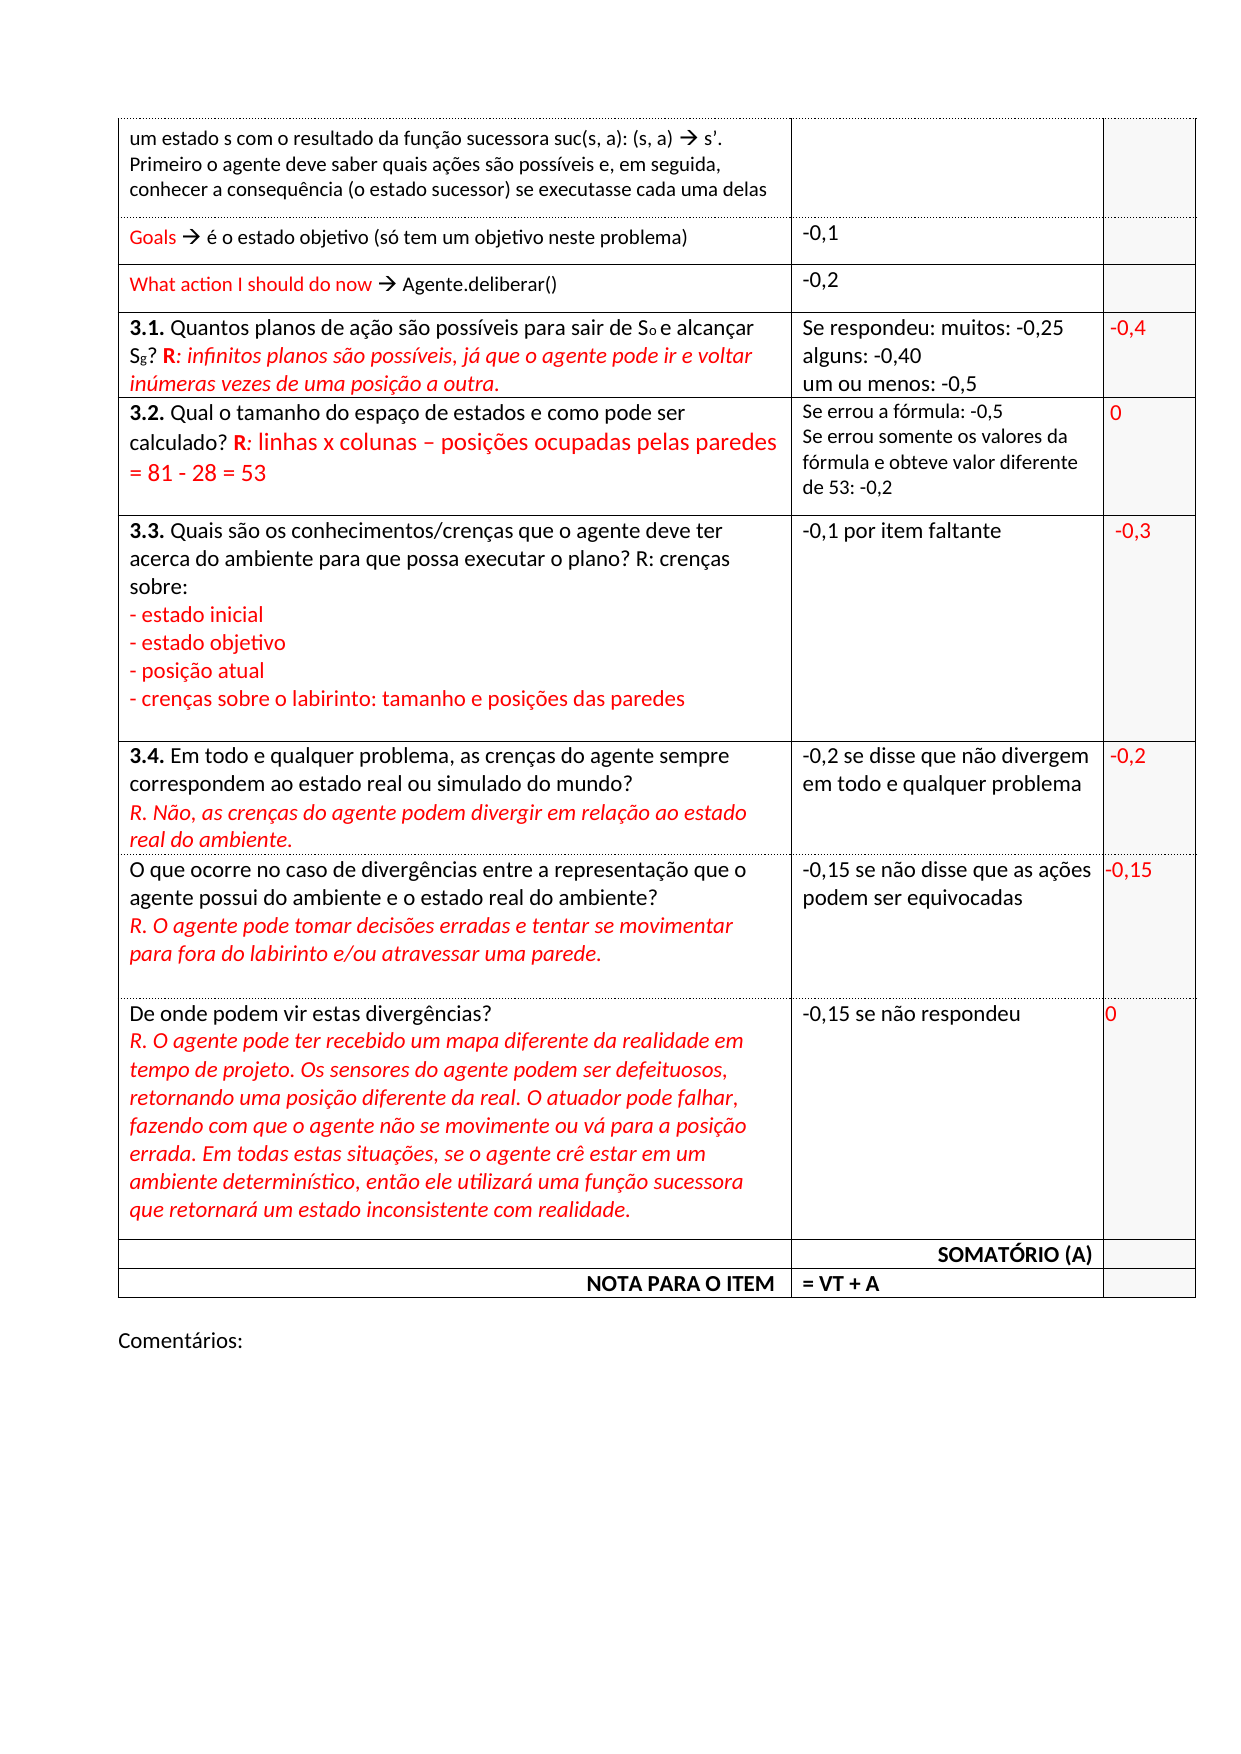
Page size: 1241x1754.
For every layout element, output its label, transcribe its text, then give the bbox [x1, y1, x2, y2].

table_cell [1104, 217, 1195, 264]
table_cell -0,3 [1104, 516, 1195, 741]
table_cell [1104, 118, 1195, 217]
table_cell [792, 118, 1103, 217]
table_cell Se errou a fórmula: -0,5 Se errou somente os valores da fórmula e obteve valor diferente de 53: -0,2 [792, 398, 1103, 515]
table_cell 3.3. Quais são os conhecimentos/crenças que o agente deve ter acerca do ambiente para que possa executar o plano? R: crenças sobre: - estado inicial - estado objetivo - posição atual - crenças sobre o labirinto: tamanho e posições das paredes [119, 516, 791, 741]
table_cell O que ocorre no caso de divergências entre a representação que o agente possui do ambiente e o estado real do ambiente? R. O agente pode tomar decisões erradas e tentar se movimentar para fora do labirinto e/ou atravessar uma parede. [119, 854, 791, 998]
table_cell -0,2 [1104, 742, 1195, 854]
table_cell um estado s com o resultado da função sucessora suc(s, a): (s, a)  s’. Primeiro o agente deve saber quais ações são possíveis e, em seguida, conhecer a consequência (o estado sucessor) se executasse cada uma delas [119, 118, 791, 217]
table_cell -0,15 se não respondeu [792, 998, 1103, 1239]
table_cell De onde podem vir estas divergências? R. O agente pode ter recebido um mapa diferente da realidade em tempo de projeto. Os sensores do agente podem ser defeituosos, retornando uma posição diferente da real. O atuador pode falhar, fazendo com que o agente não se movimente ou vá para a posição errada. Em todas estas situações, se o agente crê estar em um ambiente determinístico, então ele utilizará uma função sucessora que retornará um estado inconsistente com realidade. [119, 998, 791, 1239]
table_cell -0,2 se disse que não divergem em todo e qualquer problema [792, 742, 1103, 854]
table_cell SOMATÓRIO (A) [792, 1240, 1103, 1268]
table_cell 3.2. Qual o tamanho do espaço de estados e como pode ser calculado? R: linhas x colunas – posições ocupadas pelas paredes = 81 - 28 = 53 [119, 398, 791, 515]
table_cell -0,15 [1104, 854, 1195, 998]
table_cell -0,1 por item faltante [792, 516, 1103, 741]
table_cell Se respondeu: muitos: -0,25 alguns: -0,40 um ou menos: -0,5 [792, 313, 1103, 397]
table_cell [1104, 265, 1195, 312]
table_cell -0,15 se não disse que as ações podem ser equivocadas [792, 854, 1103, 998]
table_cell [1104, 1269, 1195, 1297]
table_cell 0 [1104, 998, 1195, 1239]
table_cell [119, 1240, 791, 1268]
table_cell What action I should do now  Agente.deliberar() [119, 265, 791, 312]
table_cell 0 [1104, 398, 1195, 515]
table_cell = VT + A [792, 1269, 1103, 1297]
table_cell NOTA PARA O ITEM [119, 1269, 791, 1297]
table_cell [1104, 1240, 1195, 1268]
table_cell -0,1 [792, 217, 1103, 264]
table_cell -0,2 [792, 265, 1103, 312]
text Comentários: [118, 1326, 1122, 1354]
table_cell 3.1. Quantos planos de ação são possíveis para sair de So e alcançar Sg? R: infinitos planos são possíveis, já que o agente pode ir e voltar inúmeras vezes de uma posição a outra. [119, 313, 791, 397]
table_cell 3.4. Em todo e qualquer problema, as crenças do agente sempre correspondem ao estado real ou simulado do mundo? R. Não, as crenças do agente podem divergir em relação ao estado real do ambiente. [119, 742, 791, 854]
table_cell Goals  é o estado objetivo (só tem um objetivo neste problema) [119, 217, 791, 264]
table_cell -0,4 [1104, 313, 1195, 397]
